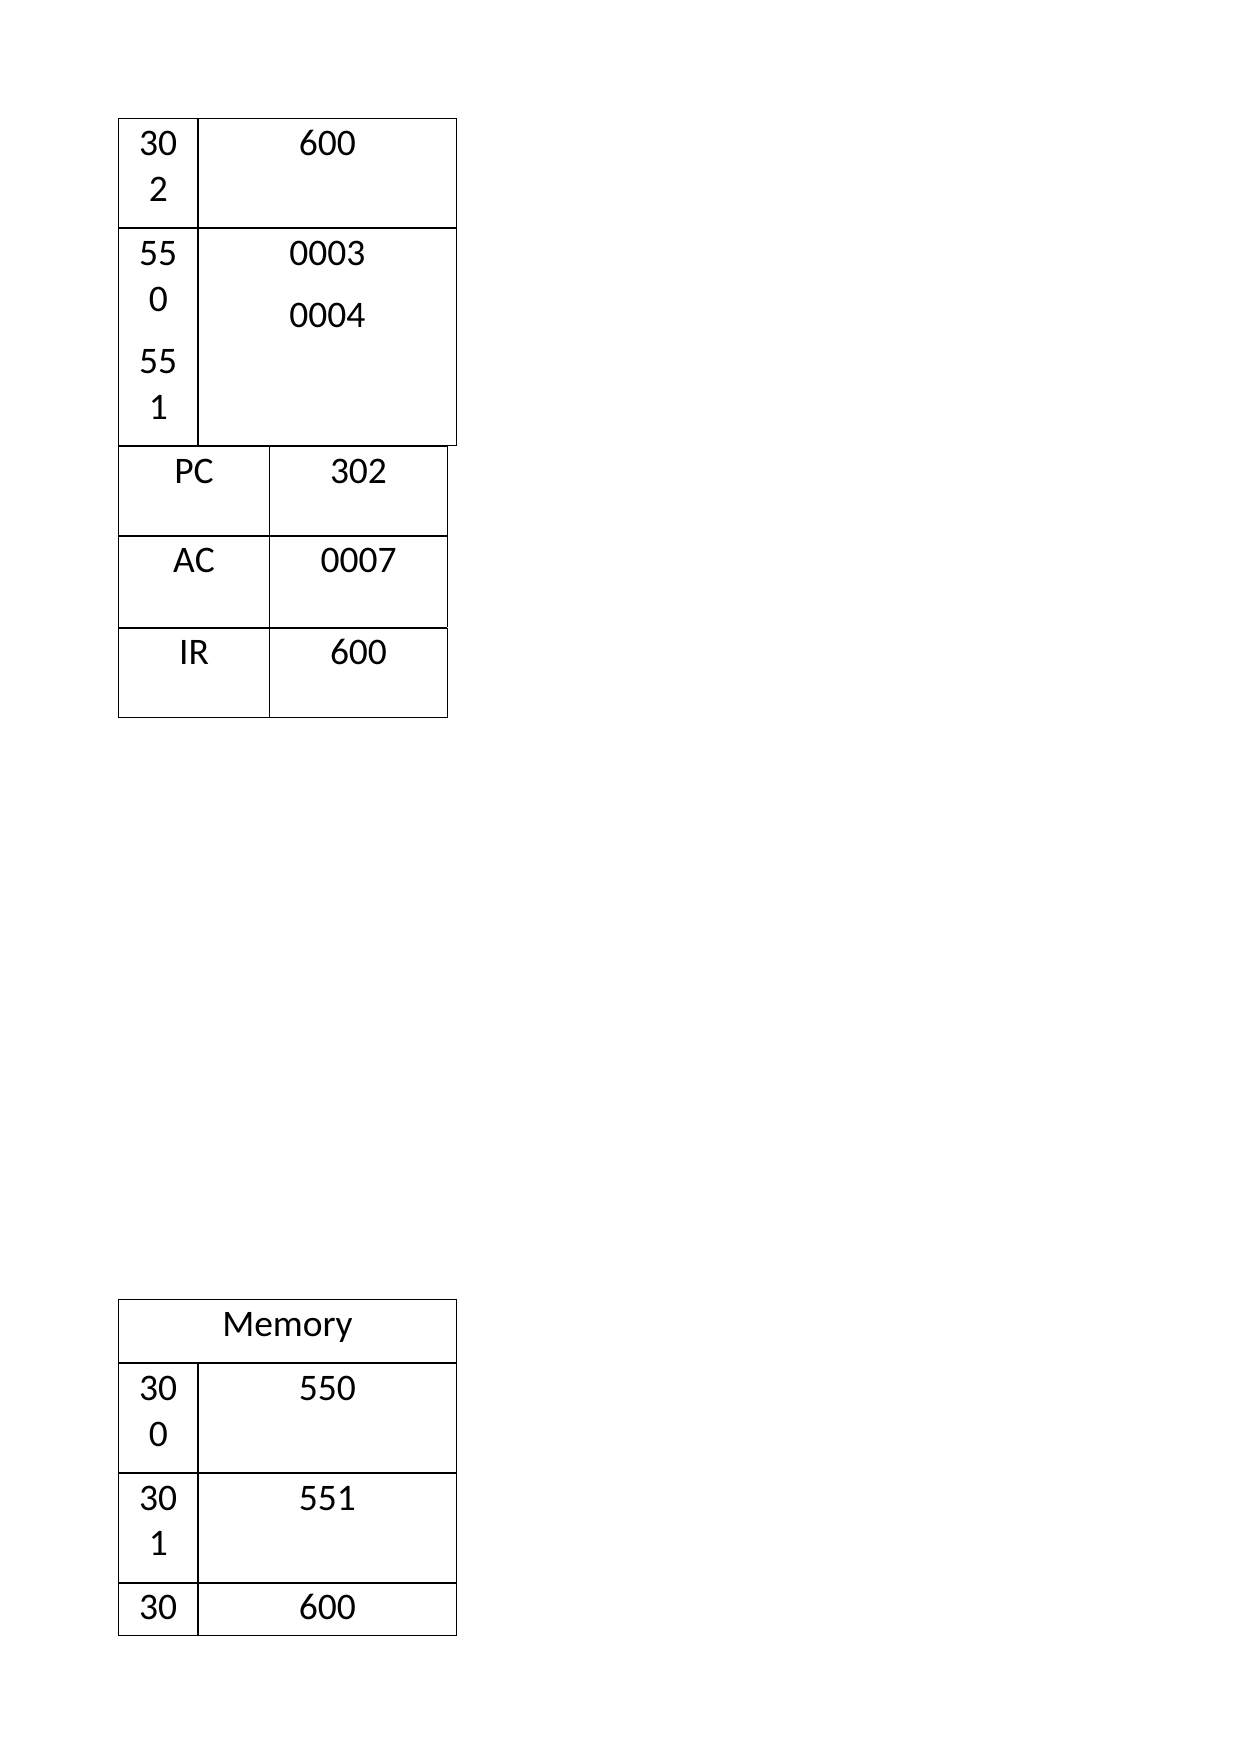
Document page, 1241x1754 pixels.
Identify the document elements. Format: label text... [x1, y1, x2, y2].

table_cell 300 [119, 1364, 197, 1472]
table_cell 302 [270, 447, 447, 535]
table_cell 600 [270, 629, 447, 717]
table_cell AC [119, 537, 269, 627]
table_cell 600 [199, 119, 456, 227]
table_cell PC [119, 447, 269, 535]
table_cell 600 [199, 1584, 456, 1635]
table_cell 30 [119, 1584, 197, 1635]
table_cell 0003 0004 [199, 229, 456, 445]
table_cell 550 551 [119, 229, 197, 445]
table_cell 0007 [270, 537, 447, 627]
table_cell 550 [199, 1364, 456, 1472]
table_header Memory [119, 1300, 456, 1362]
table_cell 301 [119, 1474, 197, 1582]
table_cell IR [119, 629, 269, 717]
table_cell 302 [119, 119, 197, 227]
table_cell 551 [199, 1474, 456, 1582]
